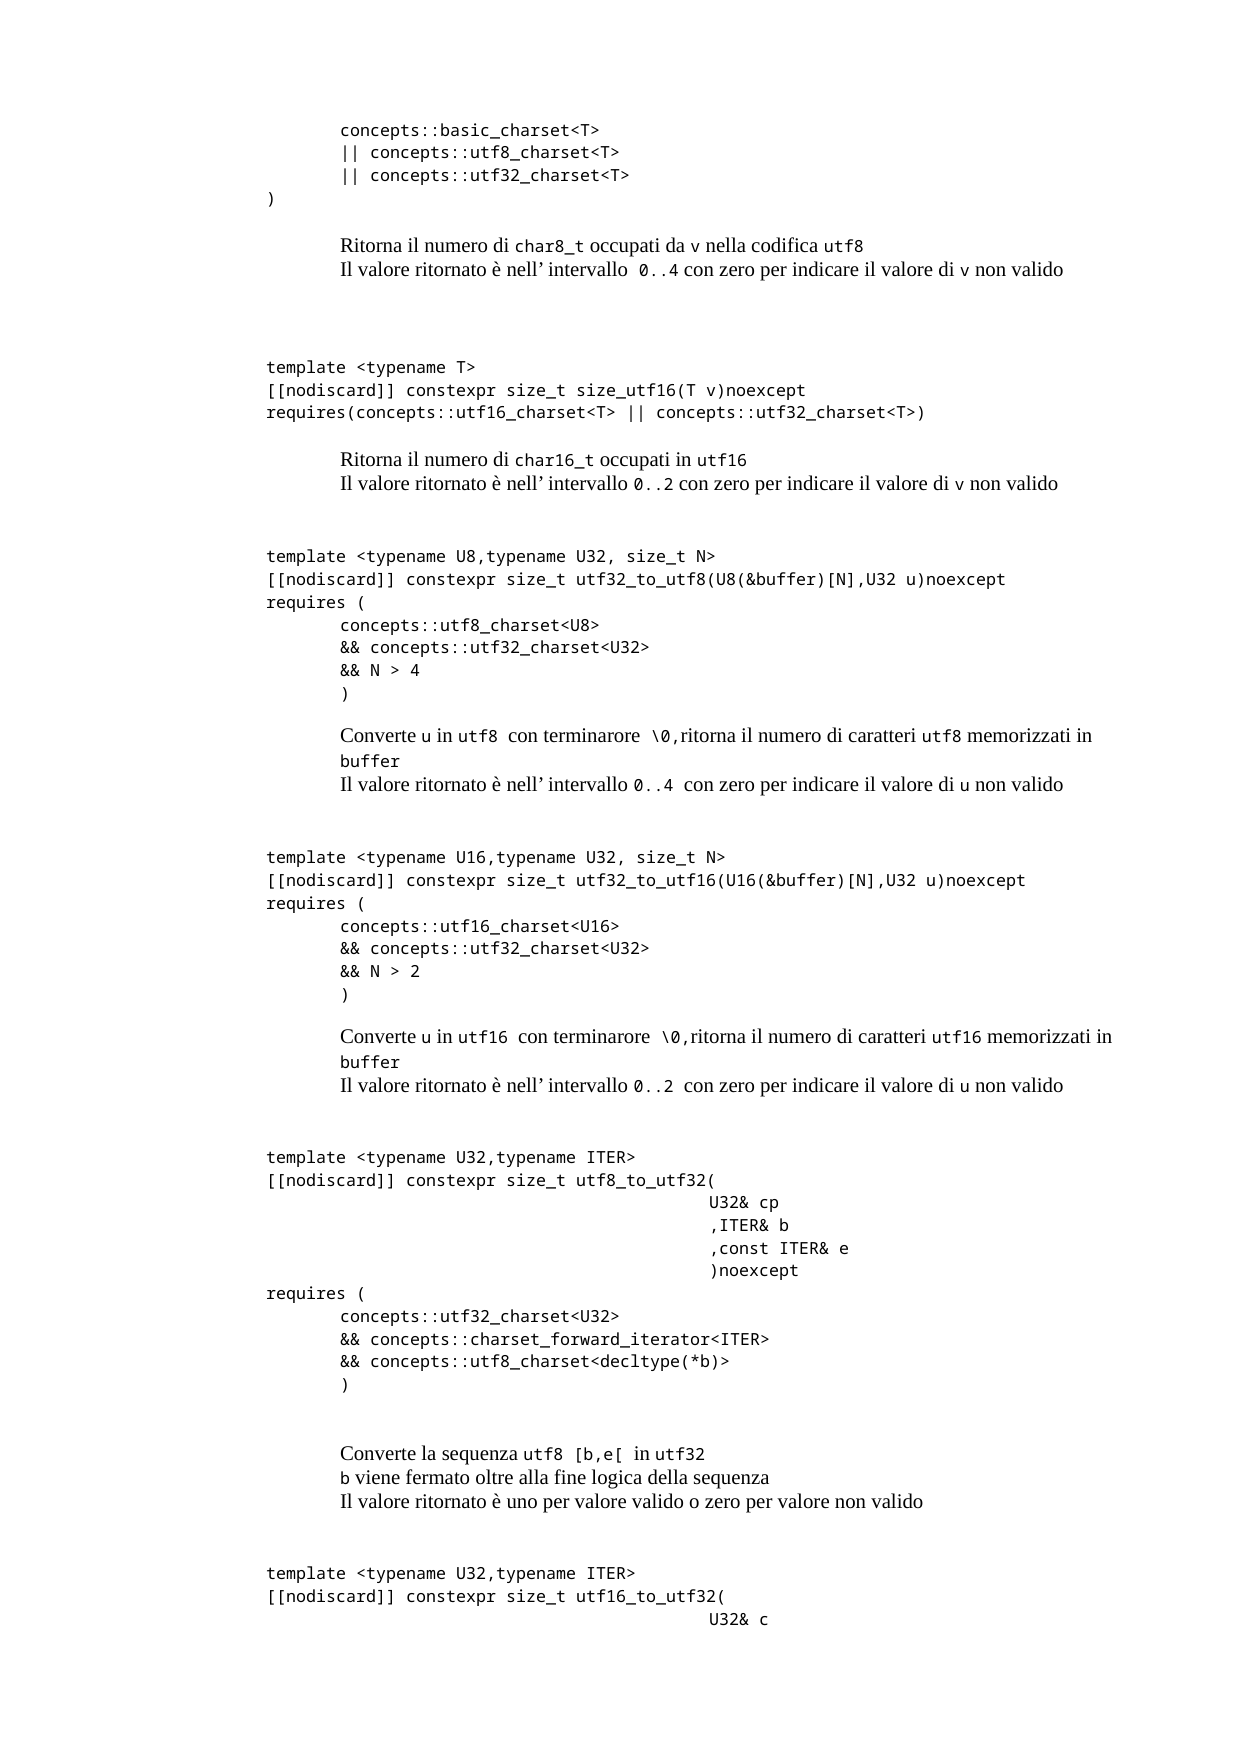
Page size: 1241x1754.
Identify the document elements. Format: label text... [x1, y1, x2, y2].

text )noexcept [118, 1259, 1122, 1282]
text [[nodiscard]] constexpr size_t utf16_to_utf32( [118, 1584, 1122, 1607]
text && concepts::utf32_charset<U32> [118, 937, 1122, 959]
text && concepts::utf8_charset<decltype(*b)> [118, 1350, 1122, 1372]
text || concepts::utf32_charset<T> [118, 163, 1122, 186]
text concepts::utf8_charset<U8> [118, 613, 1122, 636]
text template <typename U32,typename ITER> [118, 1560, 1122, 1584]
text && N > 2 [118, 959, 1122, 982]
text Converte u in utf16 con terminarore \0,ritorna il numero di caratteri utf16 memorizzati in [118, 1024, 1122, 1048]
text template <typename U8,typename U32, size_t N> [118, 543, 1122, 568]
text template <typename U32,typename ITER> [118, 1145, 1122, 1168]
text && concepts::utf32_charset<U32> [118, 636, 1122, 658]
text buffer [118, 747, 1122, 772]
text Il valore ritornato è uno per valore valido o zero per valore non valido [118, 1489, 1122, 1513]
text concepts::basic_charset<T> [118, 118, 1122, 141]
text ) [118, 1372, 1122, 1395]
text Il valore ritornato è nell’ intervallo 0..4 con zero per indicare il valore di v non valido [118, 257, 1122, 282]
text requires ( [118, 891, 1122, 914]
text template <typename T> [118, 354, 1122, 378]
text concepts::utf32_charset<U32> [118, 1304, 1122, 1327]
text Ritorna il numero di char16_t occupati in utf16 [118, 446, 1122, 471]
text requires ( [118, 590, 1122, 613]
text [[nodiscard]] constexpr size_t utf32_to_utf8(U8(&buffer)[N],U32 u)noexcept [118, 568, 1122, 590]
text U32& c [118, 1607, 1122, 1630]
text Il valore ritornato è nell’ intervallo 0..2 con zero per indicare il valore di v non valido [118, 471, 1122, 495]
text || concepts::utf8_charset<T> [118, 141, 1122, 163]
text ) [118, 681, 1122, 704]
text buffer [118, 1048, 1122, 1073]
text [[nodiscard]] constexpr size_t size_utf16(T v)noexcept [118, 378, 1122, 401]
text ,const ITER& e [118, 1236, 1122, 1259]
text Ritorna il numero di char8_t occupati da v nella codifica utf8 [118, 233, 1122, 257]
text Il valore ritornato è nell’ intervallo 0..2 con zero per indicare il valore di u non valido [118, 1073, 1122, 1097]
text concepts::utf16_charset<U16> [118, 914, 1122, 937]
text [[nodiscard]] constexpr size_t utf8_to_utf32( [118, 1168, 1122, 1191]
text && N > 4 [118, 658, 1122, 681]
text ) [118, 186, 1122, 209]
text requires(concepts::utf16_charset<T> || concepts::utf32_charset<T>) [118, 401, 1122, 424]
text ,ITER& b [118, 1213, 1122, 1236]
text template <typename U16,typename U32, size_t N> [118, 844, 1122, 869]
text U32& cp [118, 1191, 1122, 1213]
text ) [118, 982, 1122, 1005]
text && concepts::charset_forward_iterator<ITER> [118, 1327, 1122, 1350]
text [[nodiscard]] constexpr size_t utf32_to_utf16(U16(&buffer)[N],U32 u)noexcept [118, 869, 1122, 891]
text requires ( [118, 1282, 1122, 1304]
text Il valore ritornato è nell’ intervallo 0..4 con zero per indicare il valore di u non valido [118, 772, 1122, 796]
text Converte u in utf8 con terminarore \0,ritorna il numero di caratteri utf8 memorizzati in [118, 723, 1122, 747]
text Converte la sequenza utf8 [b,e[ in utf32 [118, 1441, 1122, 1465]
text b viene fermato oltre alla fine logica della sequenza [118, 1465, 1122, 1489]
